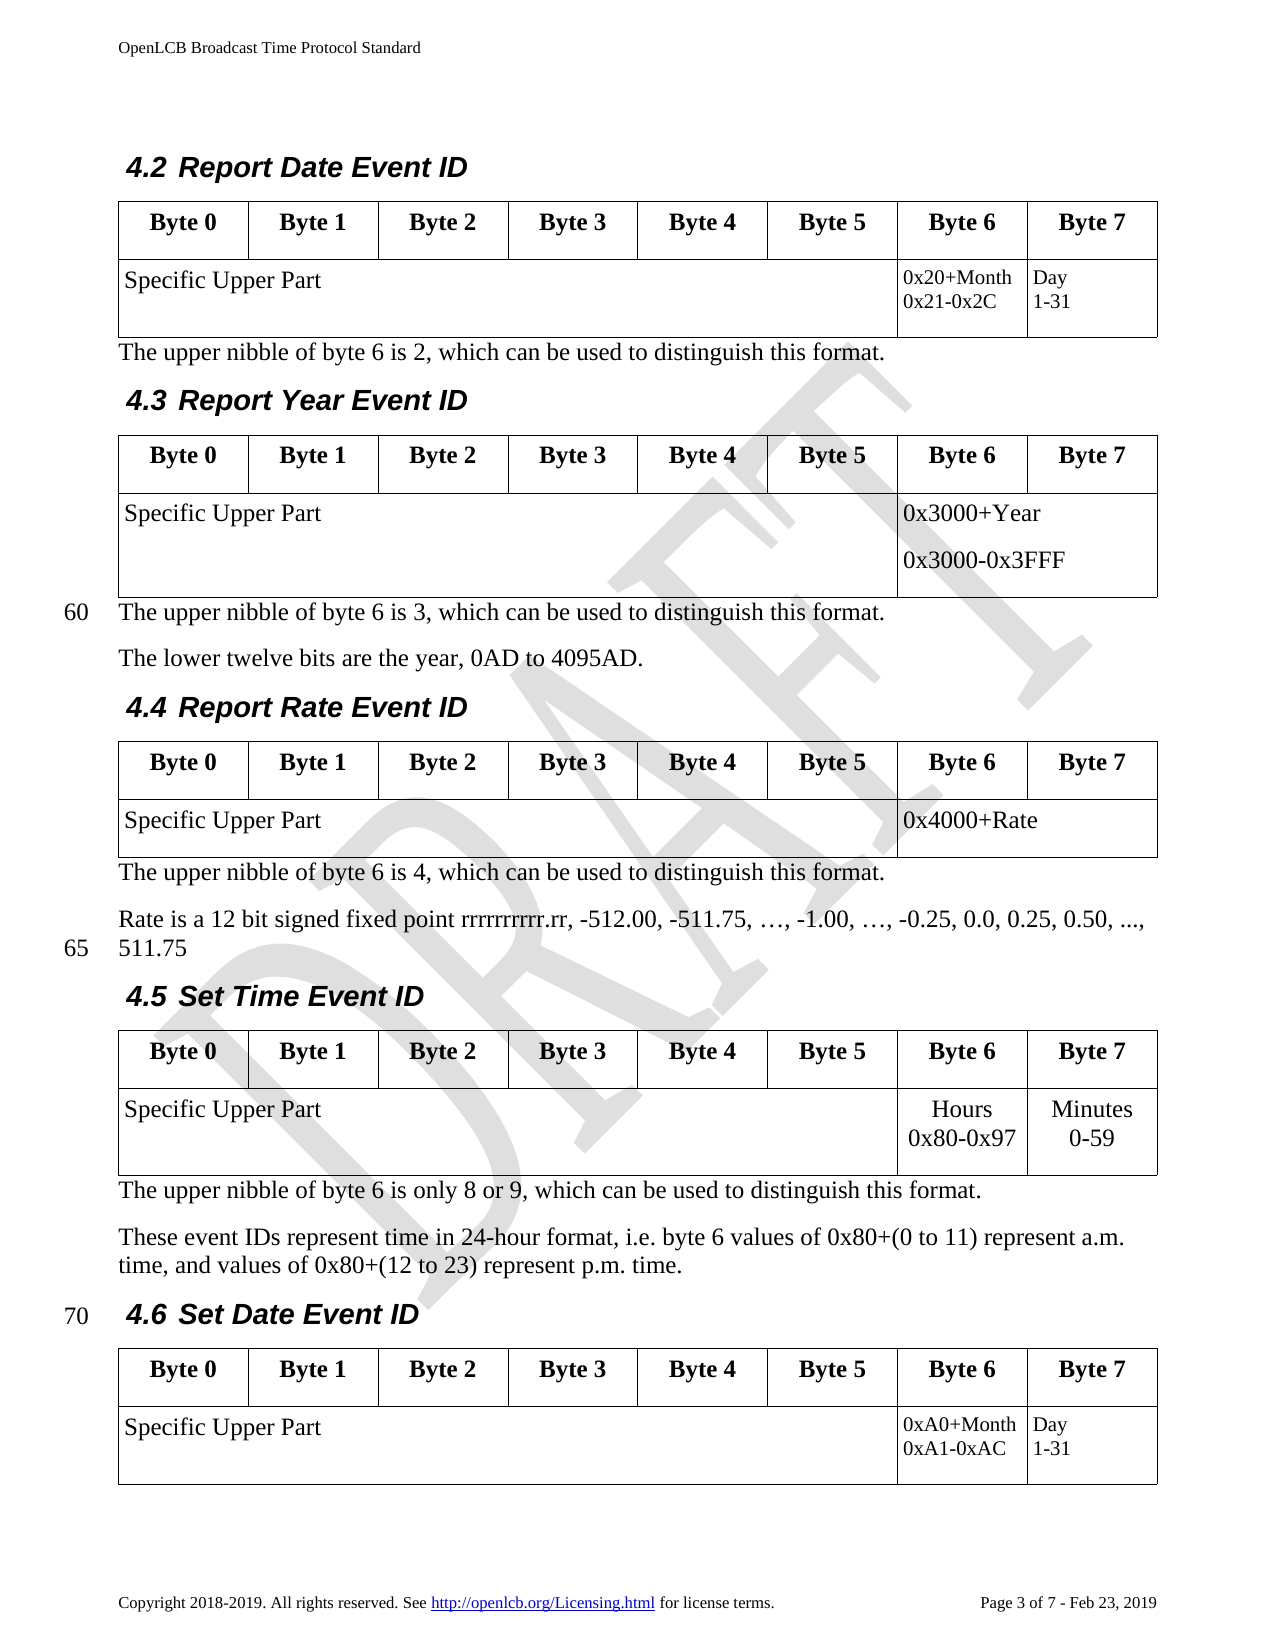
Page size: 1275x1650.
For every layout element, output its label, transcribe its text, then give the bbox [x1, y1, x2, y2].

table_cell Specific Upper Part [119, 1407, 897, 1483]
text The upper nibble of byte 6 is 3, which can be used to distinguish this format. [803, 598, 987, 626]
table_cell 0x3000+Year 0x3000-0x3FFF [898, 494, 1157, 597]
text Rate is a 12 bit signed fixed point rrrrrrrrrr.rr, -512.00, -511.75, …, -1.00, …, -0.25, 0.0, 0.25, 0.50, ..., 511.75 [538, 904, 705, 961]
table_header Byte 5 [768, 436, 853, 492]
table_cell Specific Upper Part [285, 1089, 492, 1175]
table_header Byte 7 [1028, 1349, 1157, 1406]
table_header Byte 5 [845, 742, 897, 794]
table_header Byte 0 [119, 436, 248, 492]
table_header Byte 2 [379, 742, 508, 799]
table_header Byte 1 [249, 436, 378, 492]
table_cell Specific Upper Part [119, 494, 694, 597]
text The upper nibble of byte 6 is 3, which can be used to distinguish this format. [1002, 598, 1157, 626]
table_header Byte 3 [509, 436, 637, 492]
table_header Byte 4 [638, 1349, 767, 1406]
table_header Byte 6 [898, 742, 1027, 799]
subtitle Set Date Event ID [118, 1297, 1157, 1330]
subtitle Report Date Event ID [118, 150, 1157, 183]
text [1068, 643, 1157, 672]
table_header Byte 3 [509, 1349, 637, 1406]
table_cell [745, 800, 897, 857]
text Rate is a 12 bit signed fixed point rrrrrrrrrr.rr, -512.00, -511.75, …, -1.00, …, -0.25, 0.0, 0.25, 0.50, ..., 511.75 [410, 904, 515, 961]
table_header Byte 4 [638, 1031, 767, 1088]
subtitle Report Year Event ID [118, 383, 805, 417]
table_header Byte 5 [768, 1031, 897, 1088]
table_header Byte 4 [638, 202, 767, 259]
table_cell Specific Upper Part [119, 260, 897, 337]
table_cell Specific Upper Part [119, 800, 396, 857]
table_cell Day 1-31 [1028, 1407, 1157, 1483]
text The upper nibble of byte 6 is 3, which can be used to distinguish this format. [701, 598, 811, 626]
text [848, 643, 1033, 672]
text The upper nibble of byte 6 is only 8 or 9, which can be used to distinguish this format. [520, 1176, 1157, 1204]
table_header Byte 0 [119, 1031, 241, 1088]
subtitle Set Time Event ID [214, 979, 361, 1013]
table_header Byte 4 [638, 436, 752, 492]
text The upper nibble of byte 6 is only 8 or 9, which can be used to distinguish this format. [372, 1176, 494, 1204]
table_header Byte 5 [768, 202, 897, 259]
table_cell Minutes 0-59 [1028, 1089, 1157, 1175]
text The upper nibble of byte 6 is only 8 or 9, which can be used to distinguish this format. [118, 1176, 357, 1204]
table_header Byte 3 [509, 742, 594, 799]
table_cell [615, 800, 701, 856]
table_header Byte 1 [249, 202, 378, 259]
table_header [757, 461, 767, 488]
table_header Byte 7 [1028, 742, 1157, 799]
text The lower twelve bits are the year, 0AD to 4095AD. [118, 643, 732, 672]
table_cell [665, 494, 897, 597]
subtitle [547, 703, 576, 723]
subtitle [815, 383, 1157, 417]
table_header Byte 0 [119, 1349, 248, 1406]
table_cell [370, 828, 466, 857]
table_cell 0xA0+Month 0xA1-0xAC [898, 1407, 1027, 1483]
table_cell Specific Upper Part [482, 1089, 897, 1175]
text Rate is a 12 bit signed fixed point rrrrrrrrrr.rr, -512.00, -511.75, …, -1.00, …, -0.25, 0.0, 0.25, 0.50, ..., 511.75 [118, 904, 424, 961]
text The upper nibble of byte 6 is 2, which can be used to distinguish this format. [118, 338, 1157, 366]
subtitle Set Time Event ID [727, 979, 1157, 1013]
table_header Byte 2 [379, 1349, 508, 1406]
table_header Byte 6 [898, 1349, 1027, 1406]
subtitle [583, 690, 783, 723]
table_header Byte 4 [659, 742, 767, 799]
table_header Byte 5 [768, 1349, 897, 1406]
table_header Byte 5 [840, 436, 897, 492]
table_header Byte 4 [638, 765, 687, 799]
table_header Byte 2 [379, 1031, 439, 1088]
table_header Byte 6 [898, 436, 1027, 492]
table_header Byte 7 [1028, 1031, 1157, 1088]
text These event IDs represent time in 24-hour format, i.e. byte 6 values of 0x80+(0 to 11) represent a.m. time, and values of 0x80+(12 to 23) represent p.m. time. [461, 1222, 1157, 1279]
table_header Byte 2 [431, 1031, 508, 1088]
table_header Byte 5 [768, 742, 859, 799]
table_cell Hours 0x80-0x97 [898, 1089, 1027, 1175]
subtitle Set Time Event ID [371, 979, 476, 1013]
table_header Byte 3 [574, 742, 637, 799]
table_header Byte 1 [249, 742, 378, 799]
table_header Byte 0 [119, 742, 248, 799]
subtitle [798, 690, 1157, 723]
table_cell 0x4000+Rate [898, 800, 1157, 857]
table_cell Day 1-31 [1028, 260, 1157, 337]
table_header Byte 3 [509, 1046, 551, 1088]
table_cell 0x20+Month 0x21-0x2C [898, 260, 1027, 337]
table_header Byte 2 [379, 202, 508, 259]
table_header Byte 1 [249, 1349, 378, 1406]
table_cell [692, 825, 770, 857]
table_header Byte 0 [119, 202, 248, 259]
table_header Byte 2 [379, 436, 508, 492]
table_header Byte 6 [898, 1031, 1027, 1088]
table_header Byte 3 [537, 1031, 637, 1088]
table_header Byte 7 [1028, 436, 1157, 492]
table_cell [438, 800, 634, 857]
subtitle Set Time Event ID [502, 979, 607, 1013]
text [746, 643, 810, 672]
table_header Byte 7 [1028, 202, 1157, 259]
table_cell Specific Upper Part [119, 1089, 328, 1175]
table_header Byte 6 [898, 202, 1027, 259]
text These event IDs represent time in 24-hour format, i.e. byte 6 values of 0x80+(0 to 11) represent a.m. time, and values of 0x80+(12 to 23) represent p.m. time. [118, 1222, 429, 1279]
table_header [227, 1031, 248, 1052]
text Rate is a 12 bit signed fixed point rrrrrrrrrr.rr, -512.00, -511.75, …, -1.00, …, -0.25, 0.0, 0.25, 0.50, ..., 511.75 [687, 904, 1157, 961]
text The upper nibble of byte 6 is 3, which can be used to distinguish this format. [118, 598, 686, 626]
subtitle Set Time Event ID [118, 979, 208, 1013]
subtitle Set Time Event ID [612, 979, 721, 1013]
table_header Byte 3 [509, 202, 637, 259]
table_header Byte 1 [249, 1031, 378, 1088]
subtitle Report Rate Event ID [118, 690, 541, 723]
